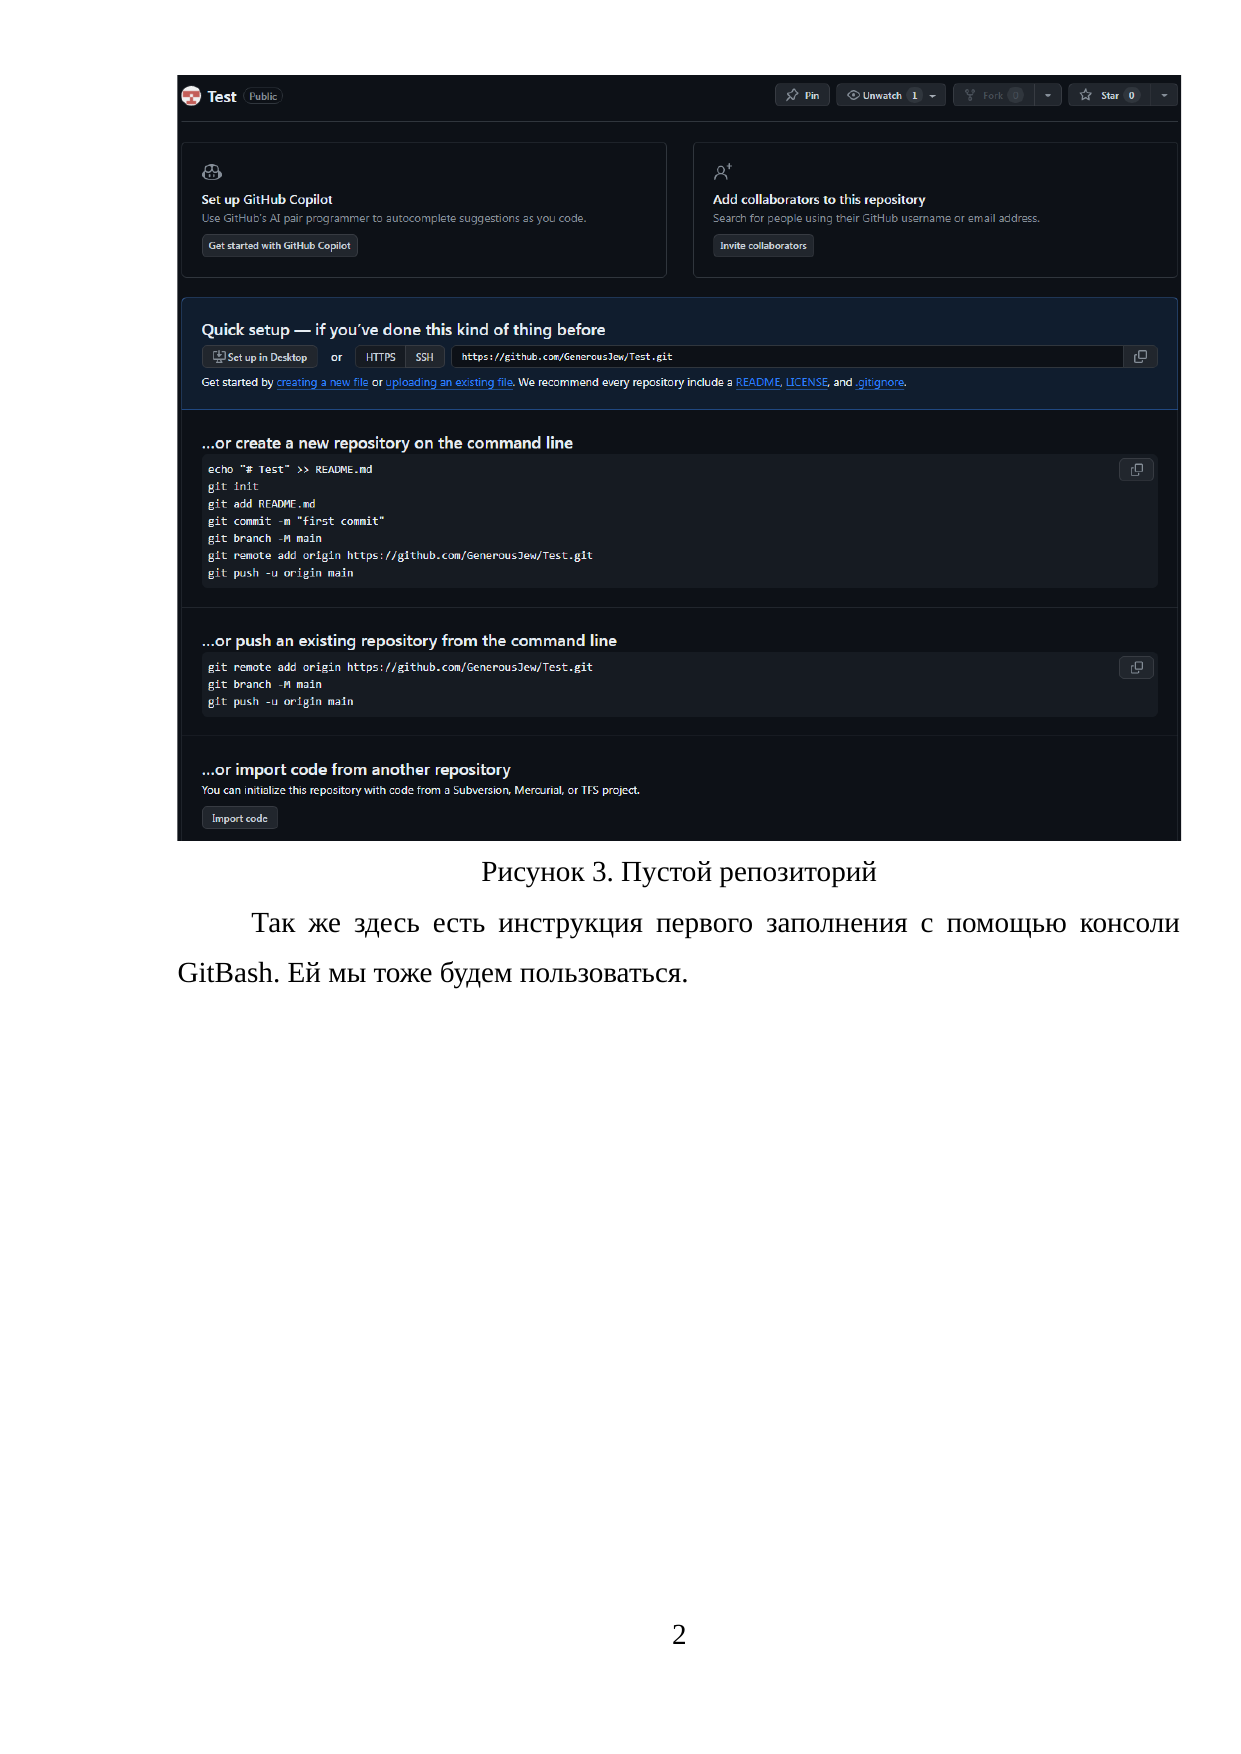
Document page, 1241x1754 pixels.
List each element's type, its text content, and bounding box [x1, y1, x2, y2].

text Так же здесь есть инструкция первого заполнения с помощью консоли GitBash. Ей мы тоже будем пользоваться. [177, 905, 1181, 989]
text Рисунок 3. Пустой репозиторий [177, 854, 1181, 888]
